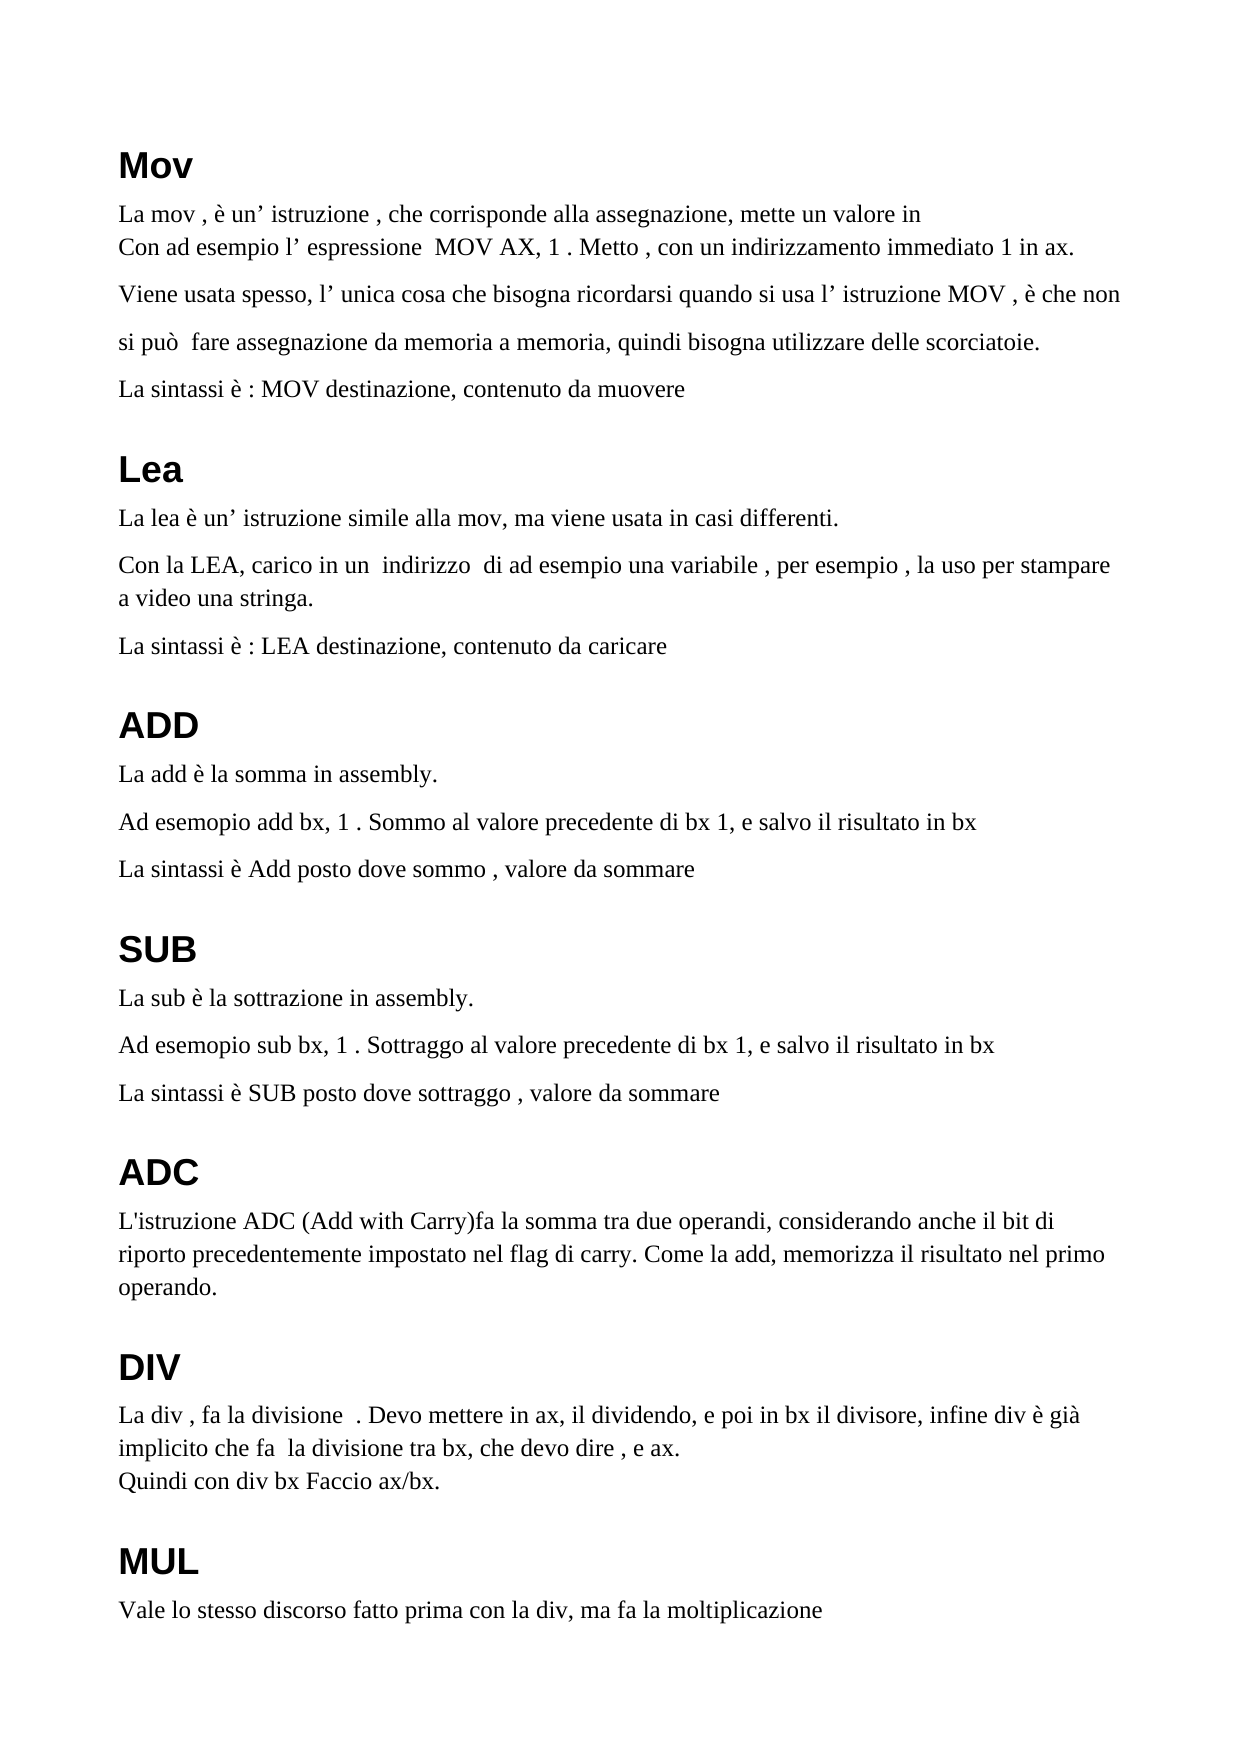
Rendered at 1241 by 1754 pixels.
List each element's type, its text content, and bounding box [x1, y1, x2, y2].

text Vale lo stesso discorso fatto prima con la div, ma fa la moltiplicazione [118, 1595, 1122, 1623]
text L'istruzione ADC (Add with Carry)fa la somma tra due operandi, considerando anche il bit di riporto precedentemente impostato nel flag di carry. Come la add, memorizza il risultato nel primo operando. [118, 1206, 1122, 1301]
text La lea è un’ istruzione simile alla mov, ma viene usata in casi differenti. [118, 503, 1122, 532]
subtitle ADC [118, 1151, 1122, 1194]
text La sintassi è SUB posto dove sottraggo , valore da sommare [118, 1078, 1122, 1107]
text Con la LEA, carico in un indirizzo di ad esempio una variabile , per esempio , la uso per stampare a video una stringa. [118, 550, 1122, 612]
text si può fare assegnazione da memoria a memoria, quindi bisogna utilizzare delle scorciatoie. [118, 327, 1122, 356]
subtitle DIV [118, 1345, 1122, 1388]
text Ad esemopio add bx, 1 . Sommo al valore precedente di bx 1, e salvo il risultato in bx [118, 807, 1122, 836]
text La sub è la sottrazione in assembly. [118, 983, 1122, 1011]
subtitle SUB [118, 927, 1122, 970]
text La div , fa la divisione . Devo mettere in ax, il dividendo, e poi in bx il divisore, infine div è già implicito che fa la divisione tra bx, che devo dire , e ax. Quindi con div bx Faccio ax/bx. [118, 1400, 1122, 1495]
text La add è la somma in assembly. [118, 759, 1122, 788]
text La mov , è un’ istruzione , che corrisponde alla assegnazione, mette un valore in Con ad esempio l’ espressione MOV AX, 1 . Metto , con un indirizzamento immediato 1 in ax. [118, 199, 1122, 261]
text La sintassi è : MOV destinazione, contenuto da muovere [118, 374, 1122, 403]
text Viene usata spesso, l’ unica cosa che bisogna ricordarsi quando si usa l’ istruzione MOV , è che non [118, 279, 1122, 308]
subtitle MUL [118, 1539, 1122, 1582]
text La sintassi è : LEA destinazione, contenuto da caricare [118, 631, 1122, 660]
subtitle Mov [118, 143, 1122, 186]
text Ad esemopio sub bx, 1 . Sottraggo al valore precedente di bx 1, e salvo il risultato in bx [118, 1030, 1122, 1059]
subtitle Lea [118, 447, 1122, 490]
subtitle ADD [118, 704, 1122, 747]
text La sintassi è Add posto dove sommo , valore da sommare [118, 854, 1122, 883]
